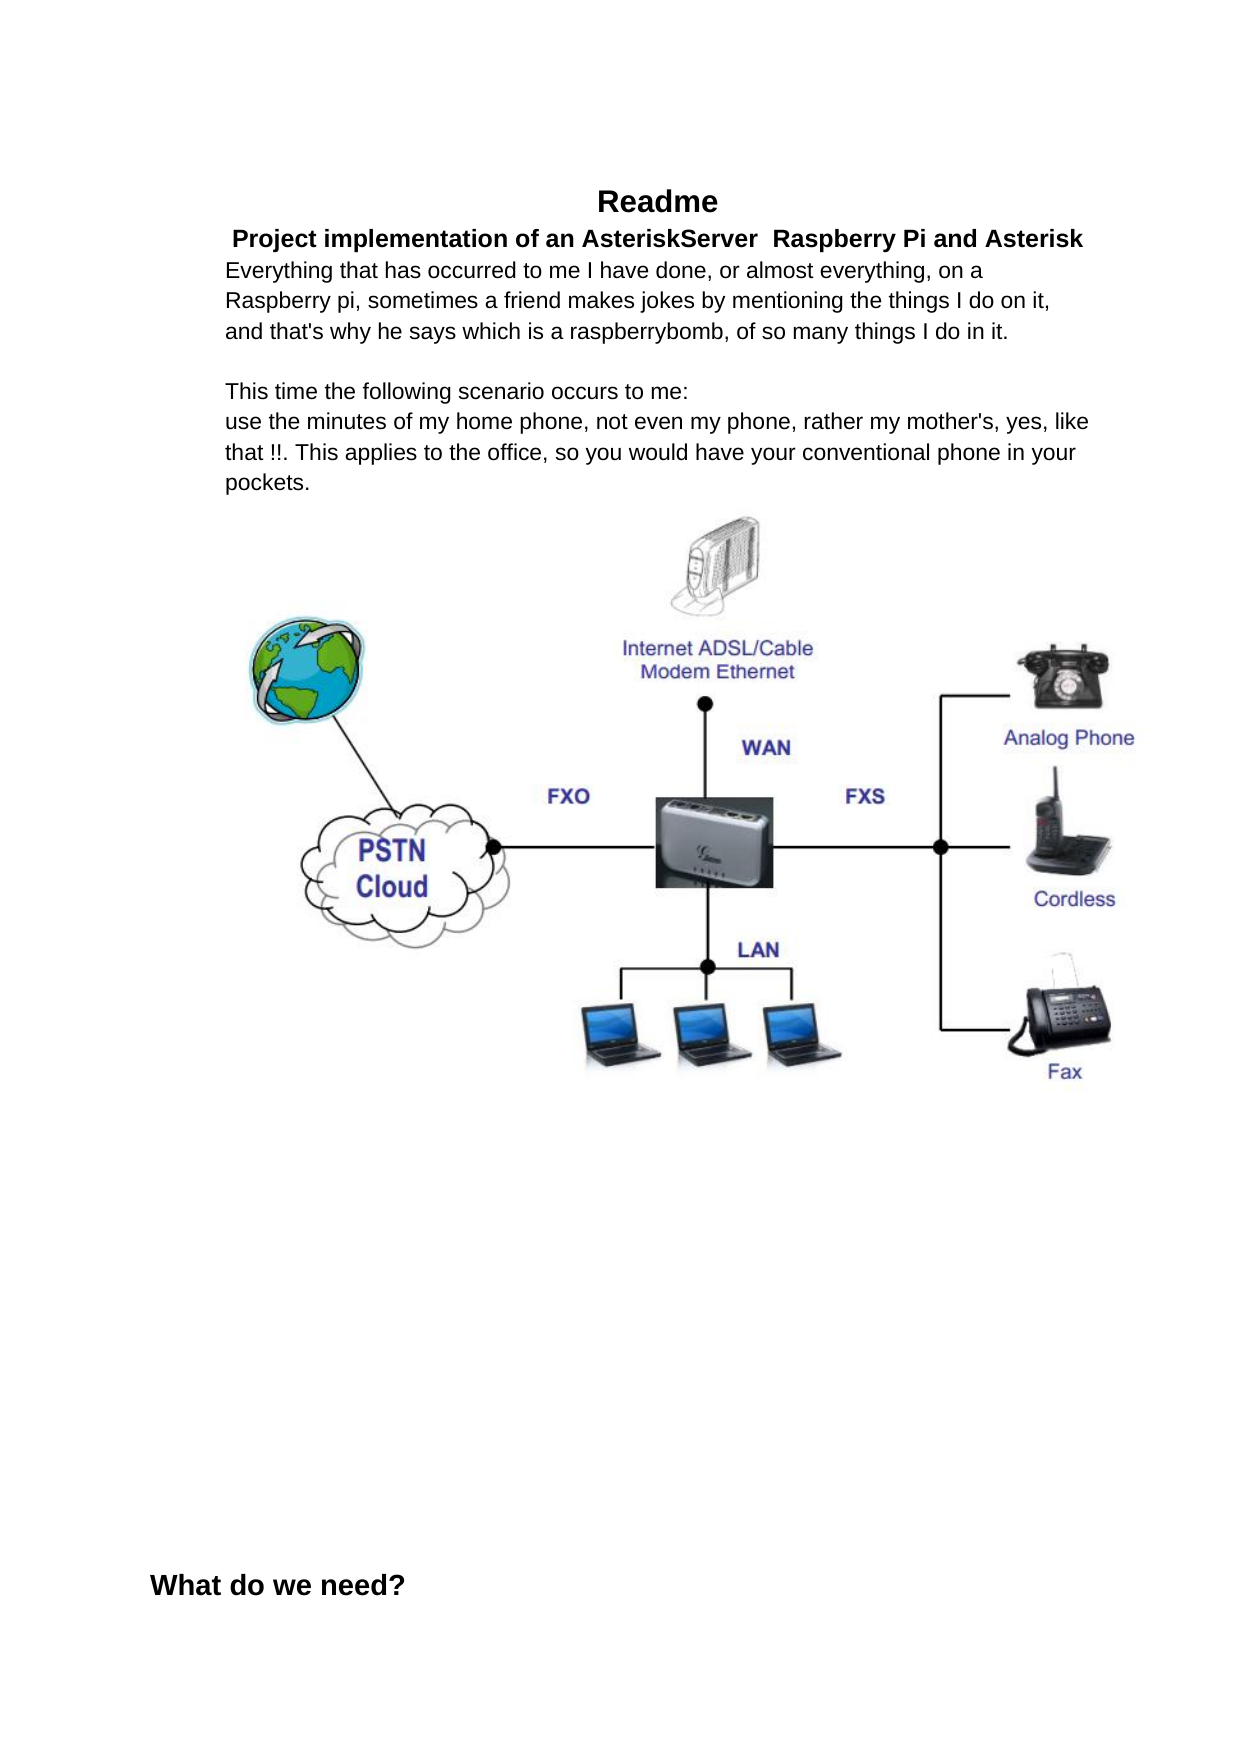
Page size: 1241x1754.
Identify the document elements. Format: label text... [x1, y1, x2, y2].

text What do we need? [150, 1568, 1090, 1602]
text Project implementation of an AsteriskServer Raspberry Pi and Asterisk [225, 224, 1090, 253]
picture [225, 498, 1166, 1116]
text use the minutes of my home phone, not even my phone, rather my mother's, yes, like that !!. This applies to the office, so you would have your conventional phone in your pockets. [225, 408, 1090, 495]
text This time the following scenario occurs to me: [225, 378, 1090, 404]
text Everything that has occurred to me I have done, or almost everything, on a Raspberry pi, sometimes a friend makes jokes by mentioning the things I do on it, and that's why he says which is a raspberrybomb, of so many things I do in it. [225, 257, 1090, 344]
text Readme [225, 183, 1090, 219]
